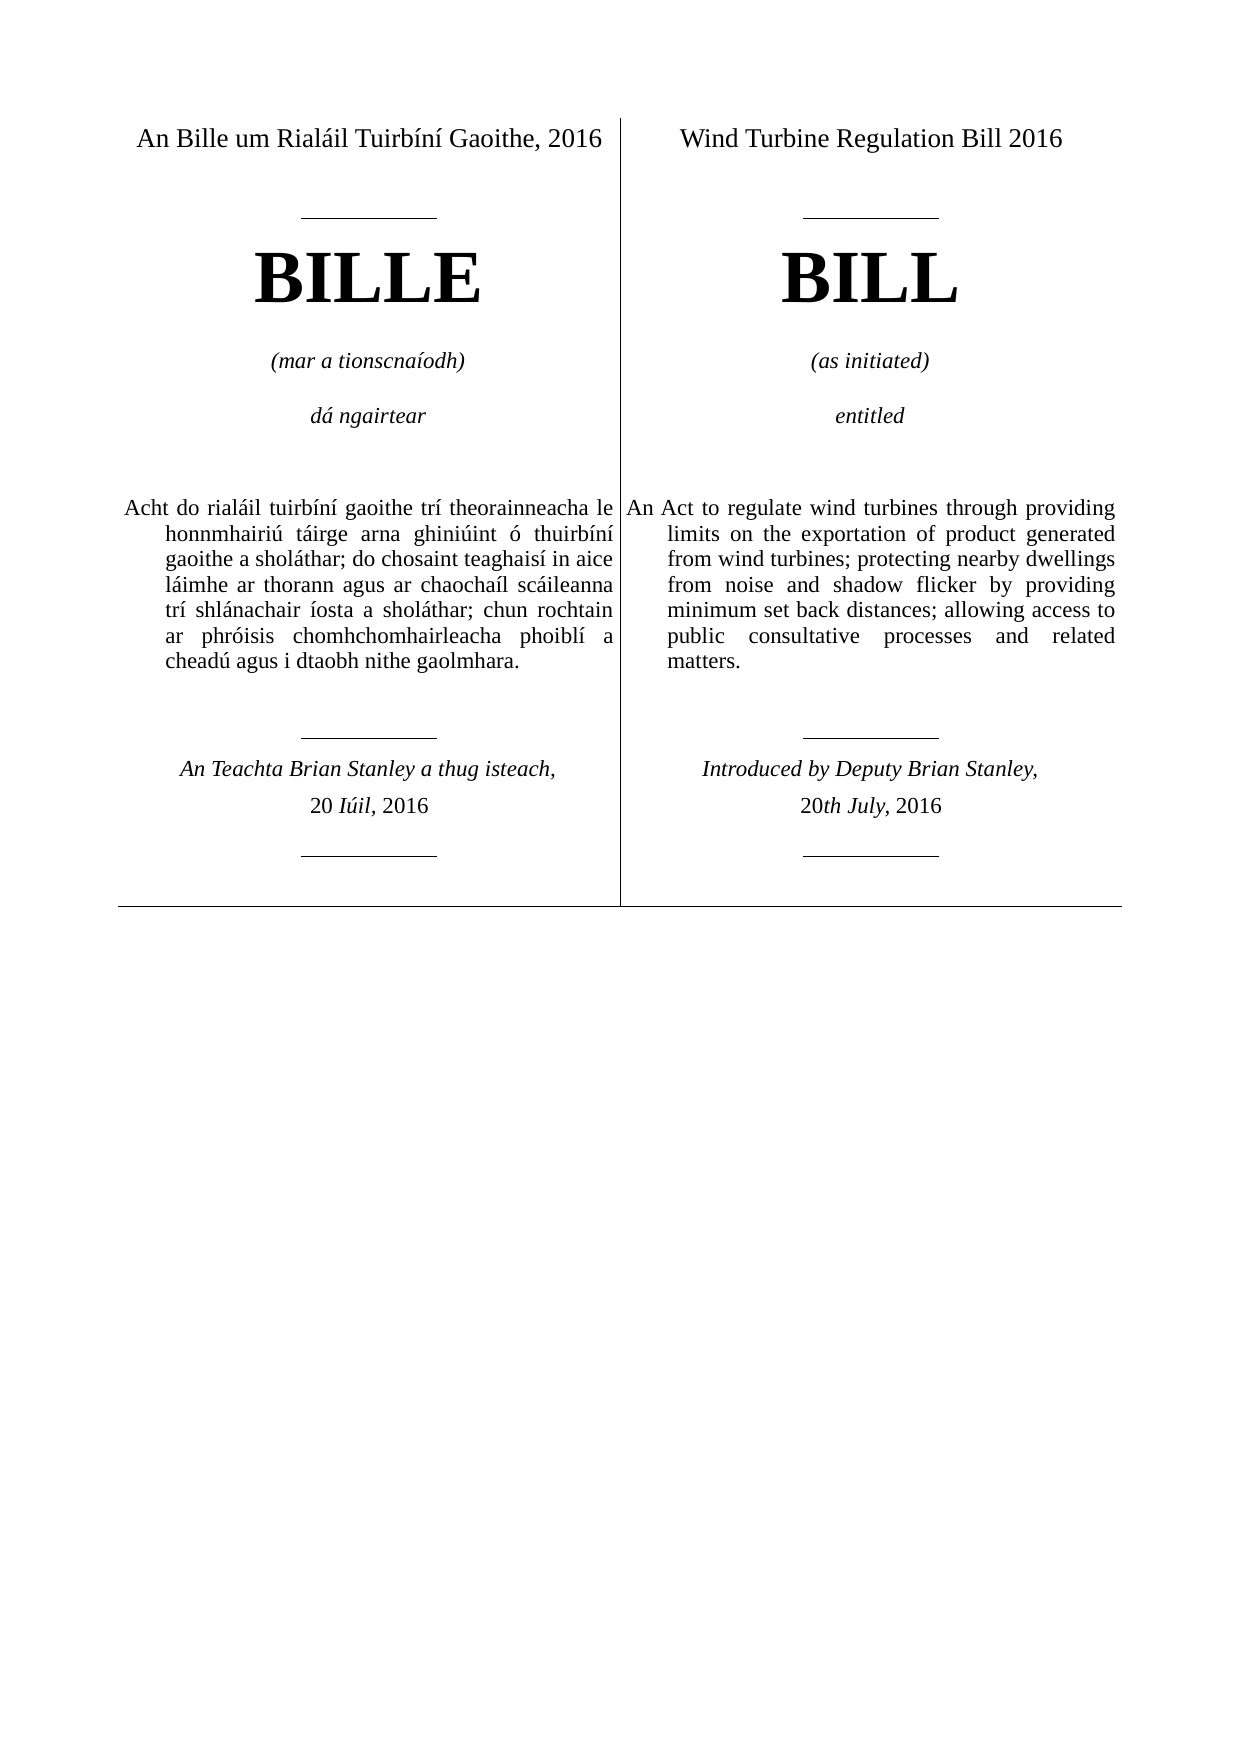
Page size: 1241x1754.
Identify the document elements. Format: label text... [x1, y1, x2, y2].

table_header An Bille um Rialáil Tuirbíní Gaoithe, 2016 BILLE (mar a tionscnaíodh) dá ngairtear Acht do rialáil tuirbíní gaoithe trí theorainneacha le honnmhairiú táirge arna ghiniúint ó thuirbíní gaoithe a sholáthar; do chosaint teaghaisí in aice láimhe ar thorann agus ar chaochaíl scáileanna trí shlánachair íosta a sholáthar; chun rochtain ar phróisis chomhchomhairleacha phoiblí a cheadú agus i dtaobh nithe gaolmhara. An Teachta Brian Stanley a thug isteach, 20 Iúil, 2016 [118, 118, 620, 906]
table_header Wind Turbine Regulation Bill 2016 BILL (as initiated) entitled An Act to regulate wind turbines through providing limits on the exportation of product generated from wind turbines; protecting nearby dwellings from noise and shadow flicker by providing minimum set back distances; allowing access to public consultative processes and related matters. Introduced by Deputy Brian Stanley, 20th July, 2016 [621, 118, 1122, 906]
